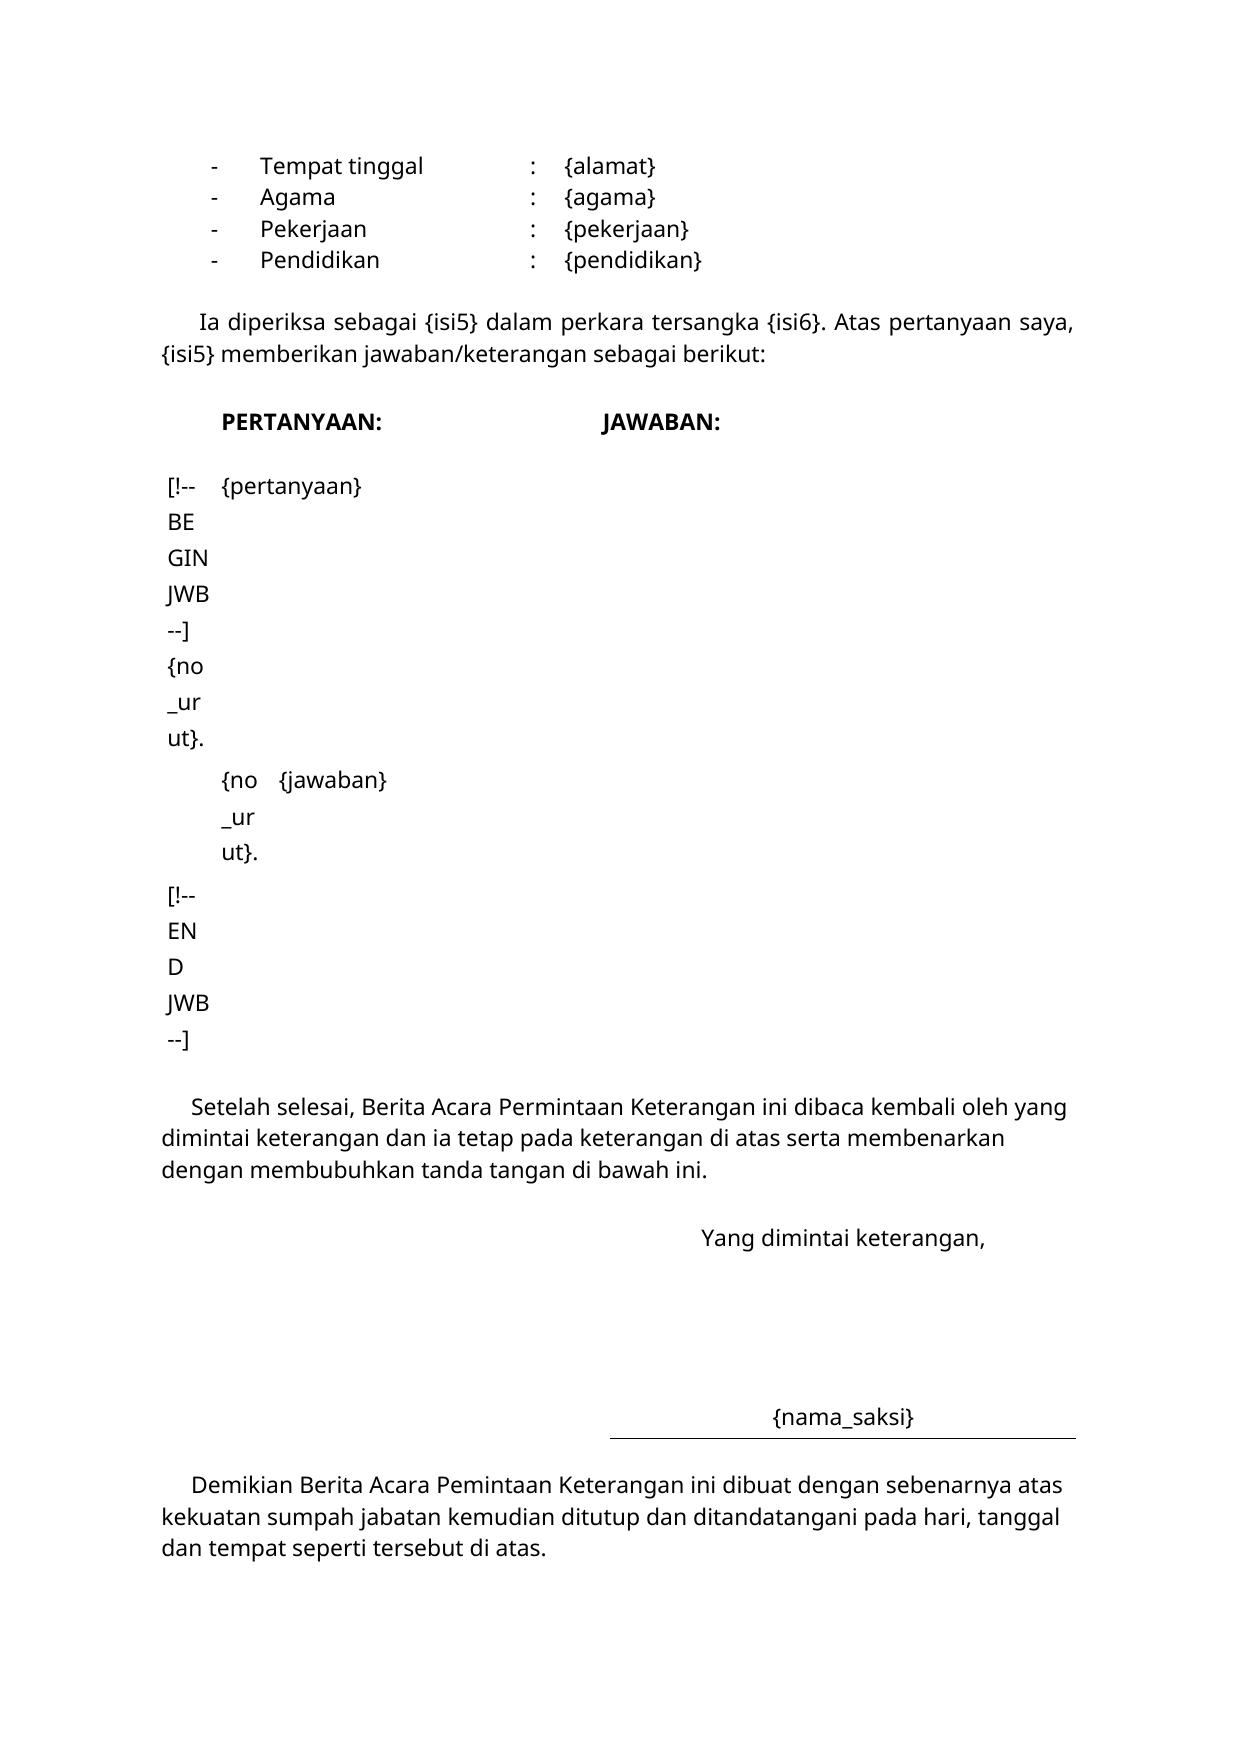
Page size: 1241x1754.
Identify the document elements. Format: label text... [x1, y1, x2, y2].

table_cell {pertanyaan} [215, 465, 1076, 759]
table_cell Pendidikan [249, 244, 518, 275]
table_cell Ia diperiksa sebagai {isi5} dalam perkara tersangka {isi6}. Atas pertanyaan saya, {isi5} memberikan jawaban/keterangan sebagai berikut: [150, 275, 1087, 400]
table_cell : [519, 213, 553, 244]
table_cell Tempat tinggal [249, 150, 518, 181]
table_cell : [519, 150, 553, 181]
table_cell [150, 181, 199, 212]
table_cell [150, 1185, 1087, 1216]
table_header JAWABAN: [597, 400, 1076, 464]
table_cell [150, 400, 1087, 1091]
table_cell Setelah selesai, Berita Acara Permintaan Keterangan ini dibaca kembali oleh yang dimintai keterangan dan ia tetap pada keterangan di atas serta membenarkan dengan membubuhkan tanda tangan di bawah ini. [150, 1091, 1087, 1185]
table_cell Pekerjaan [249, 213, 518, 244]
table_cell [!-- BEGIN JWB --]{no_urut}. [161, 465, 215, 759]
table_header [161, 400, 215, 464]
table_cell - [199, 213, 249, 244]
table_cell {no_urut}. [215, 759, 273, 873]
table_cell - [199, 181, 249, 212]
table_cell [!-- END JWB --] [161, 873, 215, 1060]
table_cell [215, 873, 1076, 1060]
table_cell [150, 150, 199, 181]
table_cell {nama_saksi} [610, 1395, 1076, 1438]
table_cell {agama} [553, 181, 1087, 212]
table_cell [150, 213, 199, 244]
table_cell [150, 244, 199, 275]
table_header Yang dimintai keterangan, [610, 1216, 1076, 1259]
table_cell - [199, 150, 249, 181]
table_cell : [519, 244, 553, 275]
table_cell [161, 759, 215, 873]
table_cell [610, 1259, 1076, 1395]
table_cell : [519, 181, 553, 212]
table_cell {pendidikan} [553, 244, 1087, 275]
table_header PERTANYAAN: [215, 400, 597, 464]
table_cell [150, 1216, 1087, 1469]
table_cell Agama [249, 181, 518, 212]
table_cell - [199, 244, 249, 275]
table_cell {jawaban} [273, 759, 1076, 873]
table_cell [150, 1563, 1087, 1594]
table_cell {alamat} [553, 150, 1087, 181]
table_cell {pekerjaan} [553, 213, 1087, 244]
table_cell Demikian Berita Acara Pemintaan Keterangan ini dibuat dengan sebenarnya atas kekuatan sumpah jabatan kemudian ditutup dan ditandatangani pada hari, tanggal dan tempat seperti tersebut di atas. [150, 1469, 1087, 1563]
